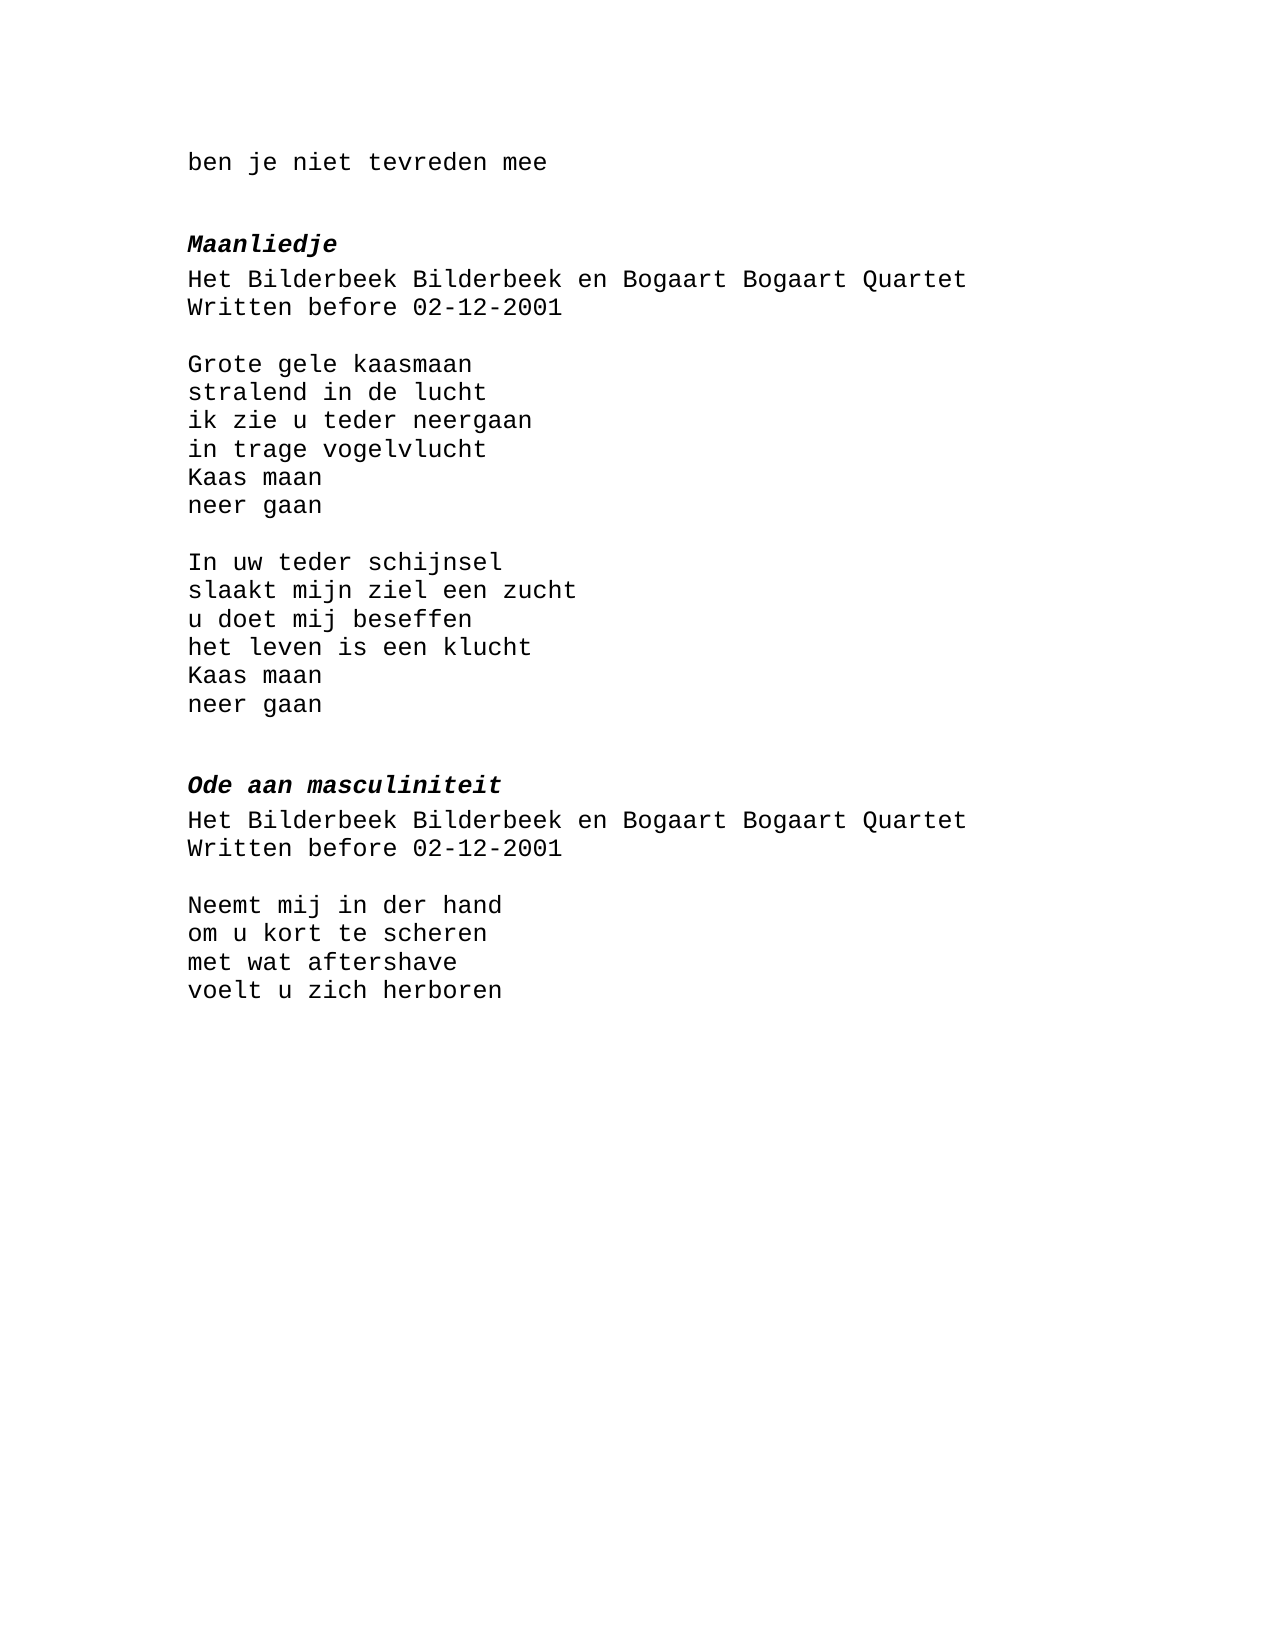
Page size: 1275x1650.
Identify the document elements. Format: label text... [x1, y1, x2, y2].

text Neemt mij in der hand [187, 892, 1087, 921]
text Written before 02-12-2001 [187, 836, 1087, 864]
text Grote gele kaasmaan [187, 351, 1087, 379]
text voelt u zich herboren [187, 977, 1087, 1006]
text in trage vogelvlucht [187, 436, 1087, 464]
text Kaas maan [187, 663, 1087, 691]
text stralend in de lucht [187, 379, 1087, 408]
text neer gaan [187, 493, 1087, 521]
text Written before 02-12-2001 [187, 294, 1087, 323]
text neer gaan [187, 691, 1087, 719]
text het leven is een klucht [187, 634, 1087, 663]
text ben je niet tevreden mee [187, 150, 1087, 178]
subtitle Maanliedje [187, 232, 1087, 260]
subtitle Ode aan masculiniteit [187, 773, 1087, 801]
text slaakt mijn ziel een zucht [187, 578, 1087, 606]
text Kaas maan [187, 464, 1087, 493]
text met wat aftershave [187, 949, 1087, 977]
text om u kort te scheren [187, 921, 1087, 949]
text Het Bilderbeek Bilderbeek en Bogaart Bogaart Quartet [187, 266, 1087, 294]
text In uw teder schijnsel [187, 549, 1087, 578]
text Het Bilderbeek Bilderbeek en Bogaart Bogaart Quartet [187, 807, 1087, 836]
text u doet mij beseffen [187, 606, 1087, 634]
text ik zie u teder neergaan [187, 408, 1087, 436]
